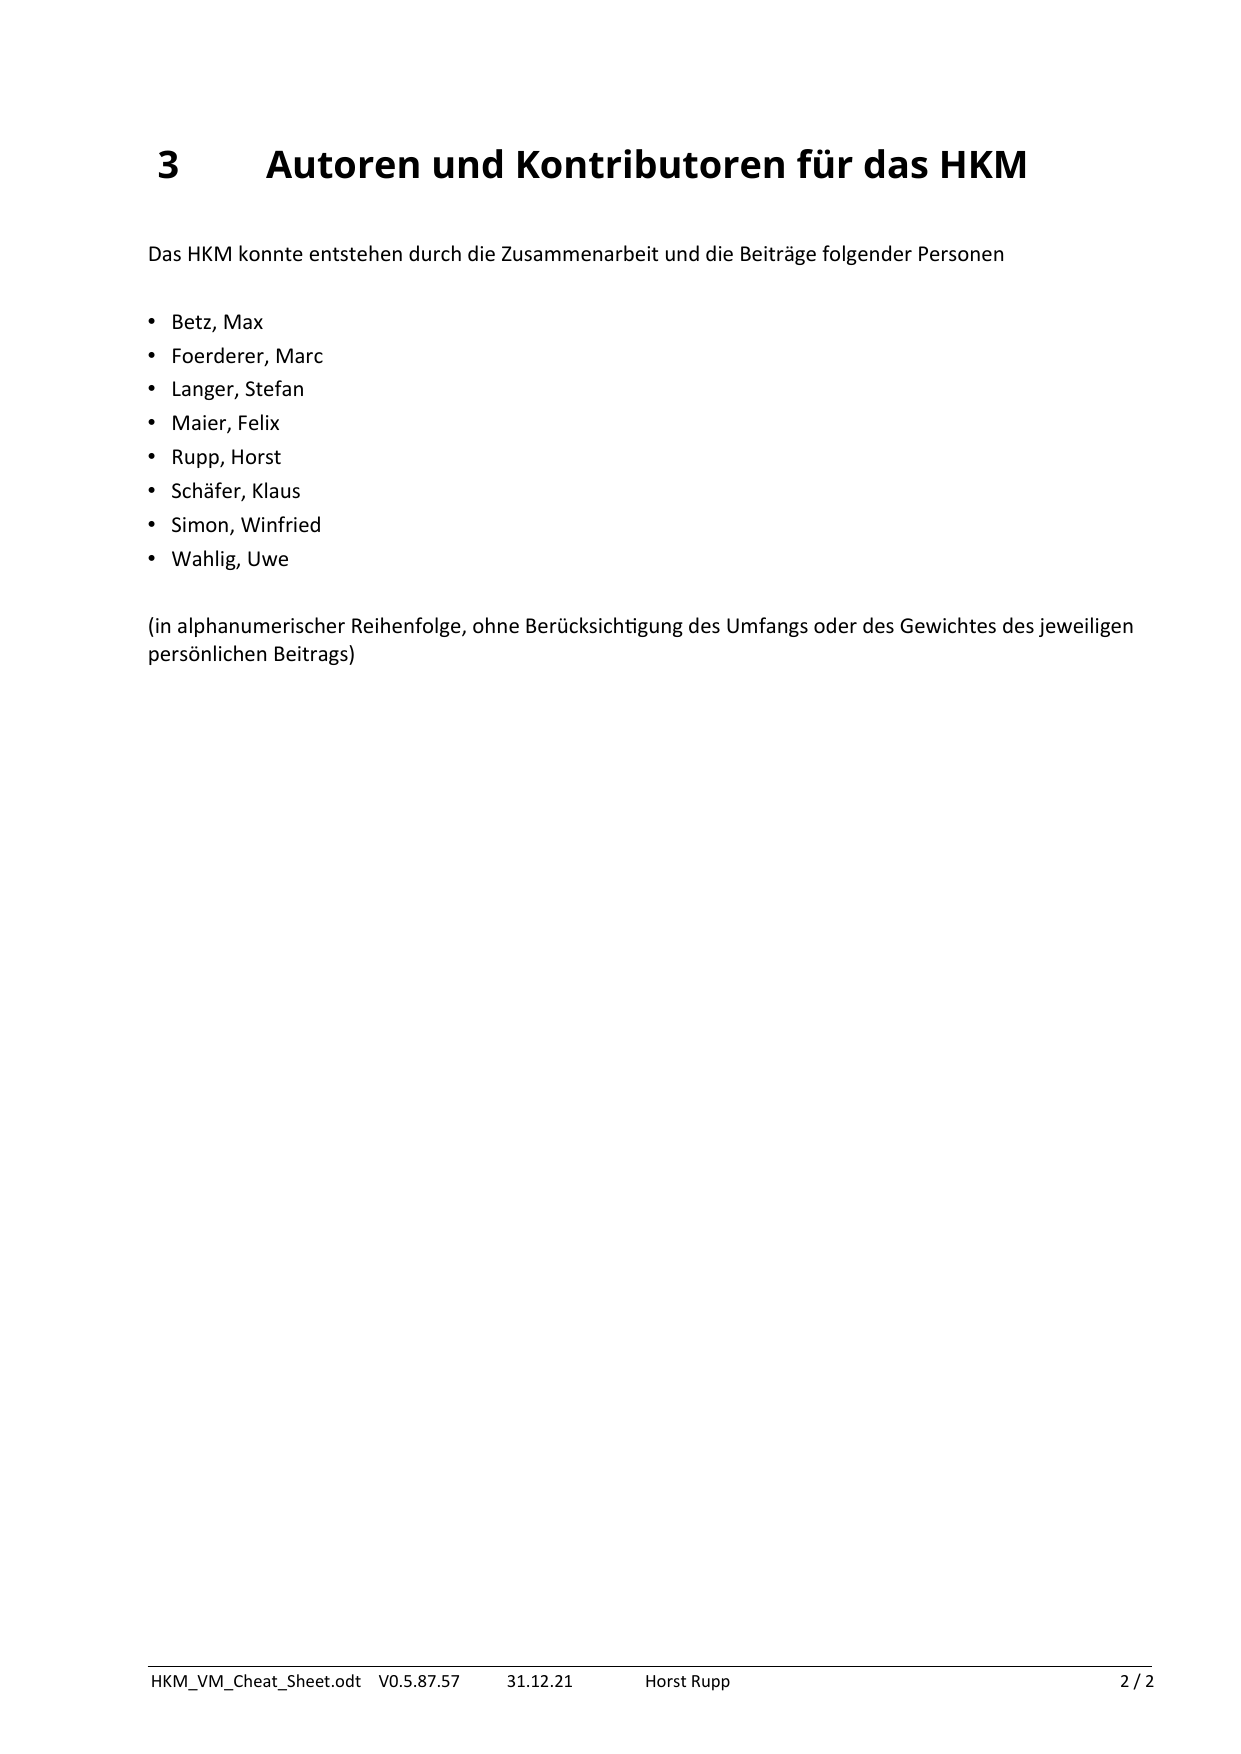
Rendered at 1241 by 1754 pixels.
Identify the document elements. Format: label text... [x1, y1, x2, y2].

list Langer, Stefan [148, 374, 1152, 403]
list Wahlig, Uwe [148, 544, 1152, 572]
list Simon, Winfried [148, 510, 1152, 538]
subtitle Autoren und Kontributoren für das HKM [148, 138, 1128, 190]
list Maier, Felix [148, 408, 1152, 436]
text (in alphanumerischer Reihenfolge, ohne Berücksichtigung des Umfangs oder des Gewichtes des jeweiligen persönlichen Beitrags) [148, 612, 1152, 668]
list Foerderer, Marc [148, 341, 1152, 369]
list Betz, Max [148, 307, 1152, 335]
text Das HKM konnte entstehen durch die Zusammenarbeit und die Beiträge folgender Personen [148, 239, 1152, 267]
list Schäfer, Klaus [148, 476, 1152, 504]
list Rupp, Horst [148, 442, 1152, 470]
